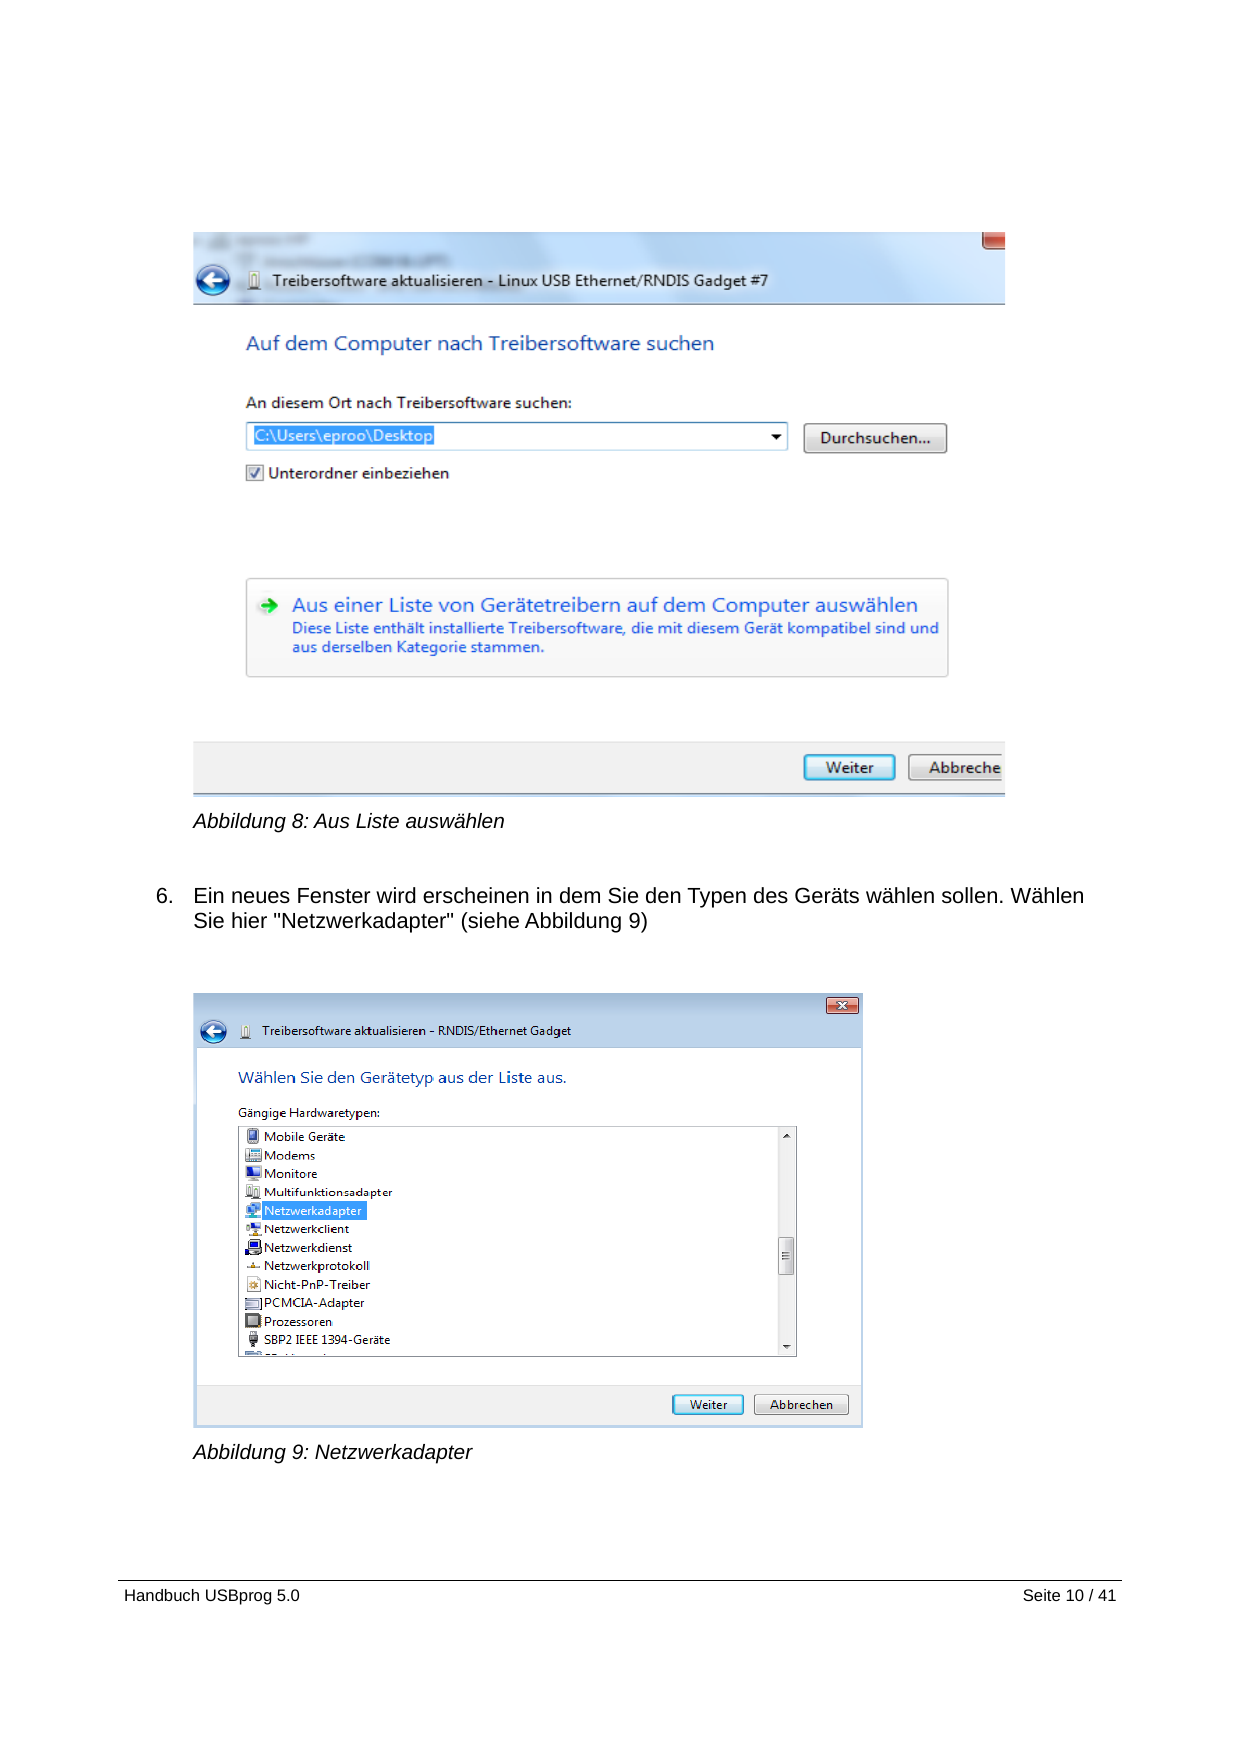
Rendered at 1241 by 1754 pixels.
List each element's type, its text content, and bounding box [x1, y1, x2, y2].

picture [193, 993, 863, 1428]
picture [193, 232, 1006, 797]
list Abbildung 8: Aus Liste auswählen [193, 797, 1005, 833]
list Ein neues Fenster wird erscheinen in dem Sie den Typen des Geräts wählen sollen. Wählen Sie hier "Netzwerkadapter" (siehe Abbildung 9) [156, 883, 1122, 1464]
list Abbildung 9: Netzwerkadapter [193, 1428, 863, 1464]
